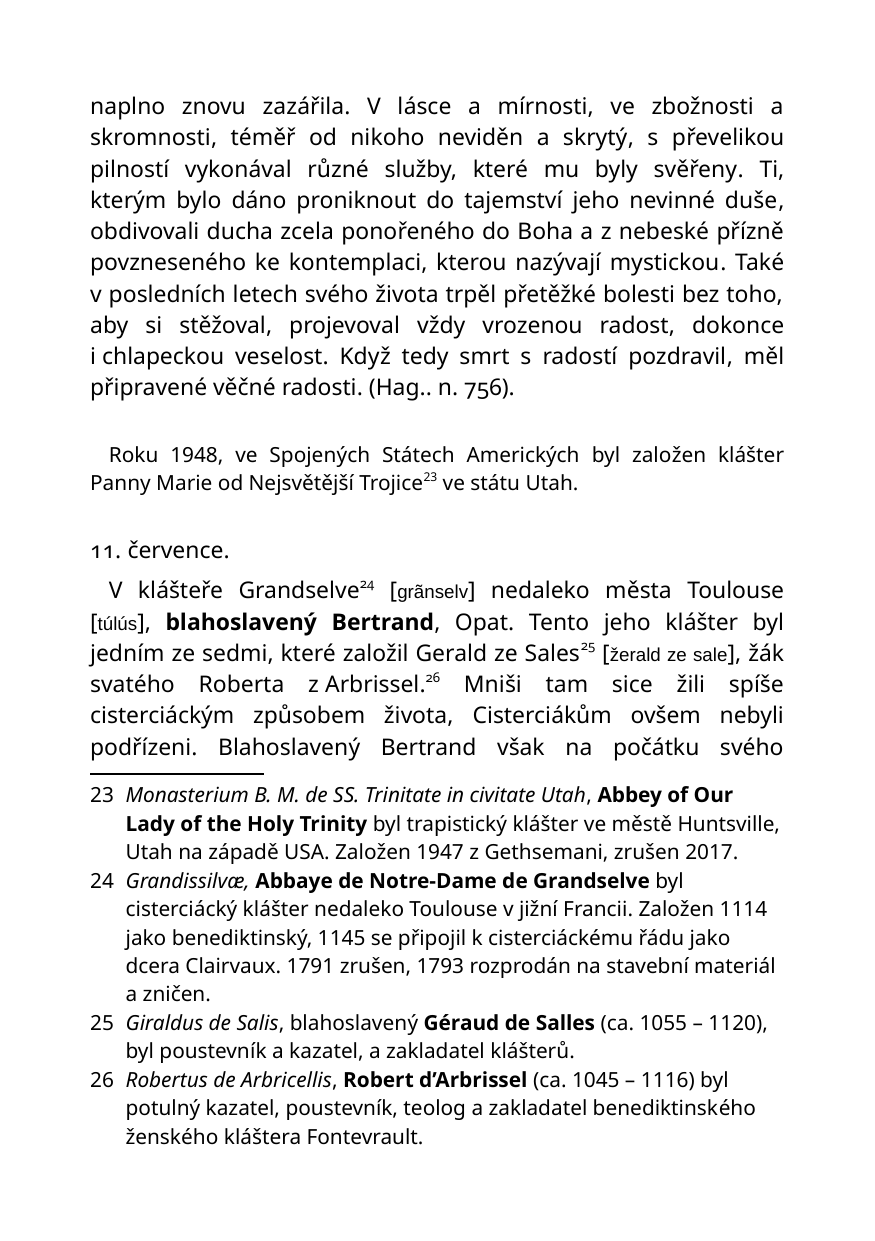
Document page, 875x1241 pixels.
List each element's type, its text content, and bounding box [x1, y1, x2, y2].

text Monasterium B. M. de SS. Trinitate in civitate Utah, Abbey of Our Lady of the Holy Trinity byl trapistický klášter ve městě Huntsville, Utah na západě USA. Založen 1947 z Gethsemani, zrušen 2017. [90, 781, 784, 866]
text naplno znovu zazářila. V lásce a mírnosti, ve zbožnosti a skromnosti, téměř od nikoho neviděn a skrytý, s převelikou pilností vykonával různé služby, které mu byly svěřeny. Ti, kterým bylo dáno proniknout do tajemství jeho nevinné duše, obdivovali ducha zcela ponořeného do Boha a z nebeské přízně povzneseného ke kontemplaci, kterou nazývají mystickou. Také v posledních letech svého života trpěl přetěžké bolesti bez toho, aby si stěžoval, projevoval vždy vrozenou radost, dokonce i chlapeckou veselost. Když tedy smrt s radostí pozdravil, měl připravené věčné radosti. (Hag.. n. 756). [90, 90, 784, 402]
text Roku 1948, ve Spojených Státech Amerických byl založen klášter Panny Marie od Nejsvětější Trojice ve státu Utah. [90, 440, 784, 497]
text Giraldus de Salis, blahoslavený Géraud de Salles (ca. 1055 – 1120), byl poustevník a kazatel, a zakladatel klášterů. [90, 1008, 784, 1065]
text 11. července. [90, 534, 784, 565]
text Robertus de Arbricellis, Robert d’Arbrissel (ca. 1045 – 1116) byl potulný kazatel, poustevník, teolog a zakladatel benediktinského ženského kláštera Fontevrault. [90, 1065, 784, 1150]
text Grandissilvæ, Abbaye de Notre-Dame de Grandselve byl cisterciácký klášter nedaleko Toulouse v jižní Francii. Založen 1114 jako benediktinský, 1145 se připojil k cisterciáckému řádu jako dcera Clairvaux. 1791 zrušen, 1793 rozprodán na stavební materiál a zničen. [90, 866, 784, 1008]
text V klášteře Grandselve [grãnselv] nedaleko města Toulouse [túlús], blahoslavený Bertrand, Opat. Tento jeho klášter byl jedním ze sedmi, které založil Gerald ze Sales [žerald ze sale], žák svatého Roberta z Arbrissel. Mniši tam sice žili spíše cisterciáckým způsobem života, Cisterciákům ovšem nebyli podřízeni. Blahoslavený Bertrand však na počátku svého [90, 574, 784, 762]
